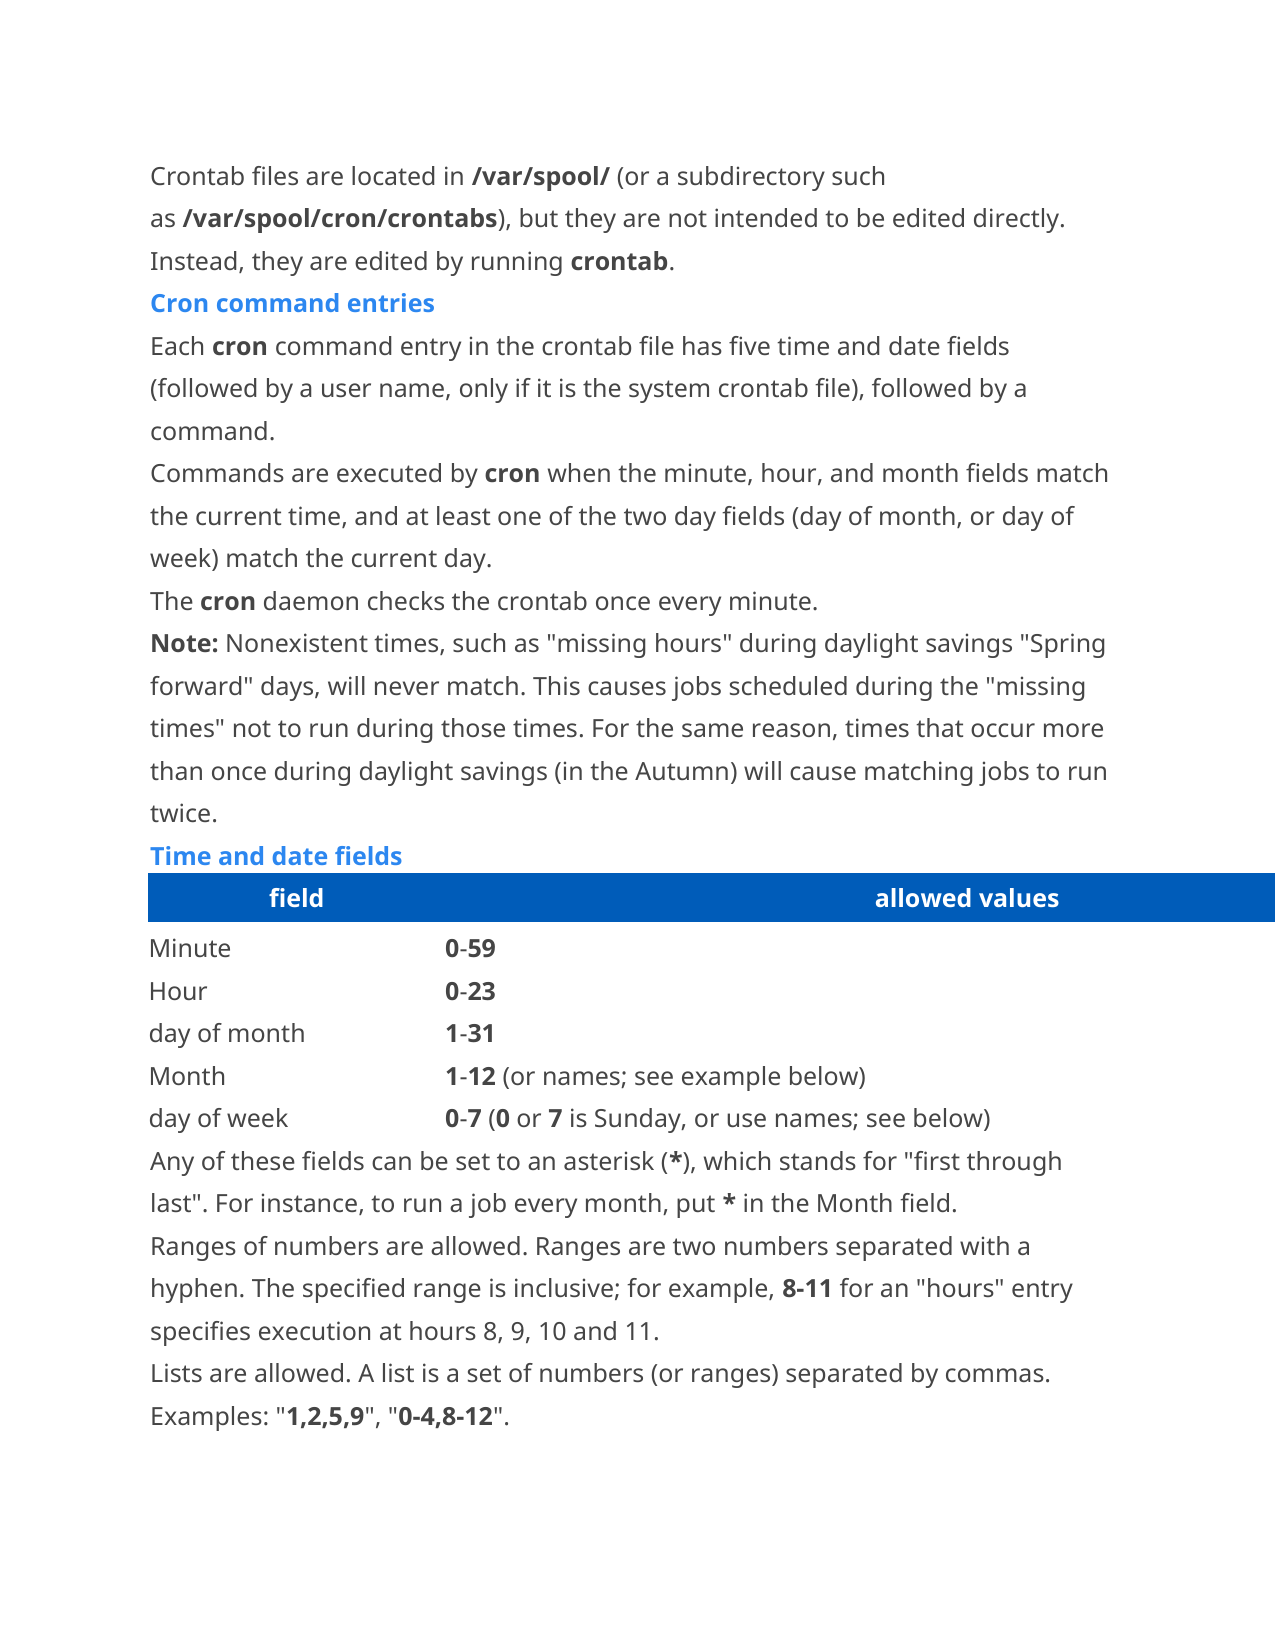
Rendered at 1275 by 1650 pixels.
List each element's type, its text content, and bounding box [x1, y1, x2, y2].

table_cell Minute [148, 922, 445, 965]
table_cell 0-23 [445, 965, 1275, 1007]
table_header allowed values [445, 873, 1275, 922]
text The cron daemon checks the crontab once every minute. [150, 575, 1125, 617]
text Cron command entries [150, 277, 1125, 320]
text Commands are executed by cron when the minute, hour, and month fields match the current time, and at least one of the two day fields (day of month, or day of week) match the current day. [150, 447, 1125, 575]
table_cell 0-7 (0 or 7 is Sunday, or use names; see below) [445, 1092, 1275, 1135]
text Each cron command entry in the crontab file has five time and date fields (followed by a user name, only if it is the system crontab file), followed by a command. [150, 320, 1125, 447]
table_cell day of month [148, 1007, 445, 1050]
table_cell 1-31 [445, 1007, 1275, 1050]
text Crontab files are located in /var/spool/ (or a subdirectory such as /var/spool/cron/crontabs), but they are not intended to be edited directly. Instead, they are edited by running crontab. [150, 150, 1125, 277]
table_cell Month [148, 1050, 445, 1092]
text Note: Nonexistent times, such as "missing hours" during daylight savings "Spring forward" days, will never match. This causes jobs scheduled during the "missing times" not to run during those times. For the same reason, times that occur more than once during daylight savings (in the Autumn) will cause matching jobs to run twice. [150, 617, 1125, 830]
text Lists are allowed. A list is a set of numbers (or ranges) separated by commas. Examples: "1,2,5,9", "0-4,8-12". [150, 1347, 1125, 1432]
text Time and date fields [150, 830, 1125, 872]
table_header field [148, 873, 445, 922]
text Ranges of numbers are allowed. Ranges are two numbers separated with a hyphen. The specified range is inclusive; for example, 8-11 for an "hours" entry specifies execution at hours 8, 9, 10 and 11. [150, 1220, 1125, 1347]
table_cell 0-59 [445, 922, 1275, 965]
table_cell Hour [148, 965, 445, 1007]
text Any of these fields can be set to an asterisk (*), which stands for "first through last". For instance, to run a job every month, put * in the Month field. [150, 1135, 1125, 1220]
table_cell day of week [148, 1092, 445, 1135]
table_cell 1-12 (or names; see example below) [445, 1050, 1275, 1092]
